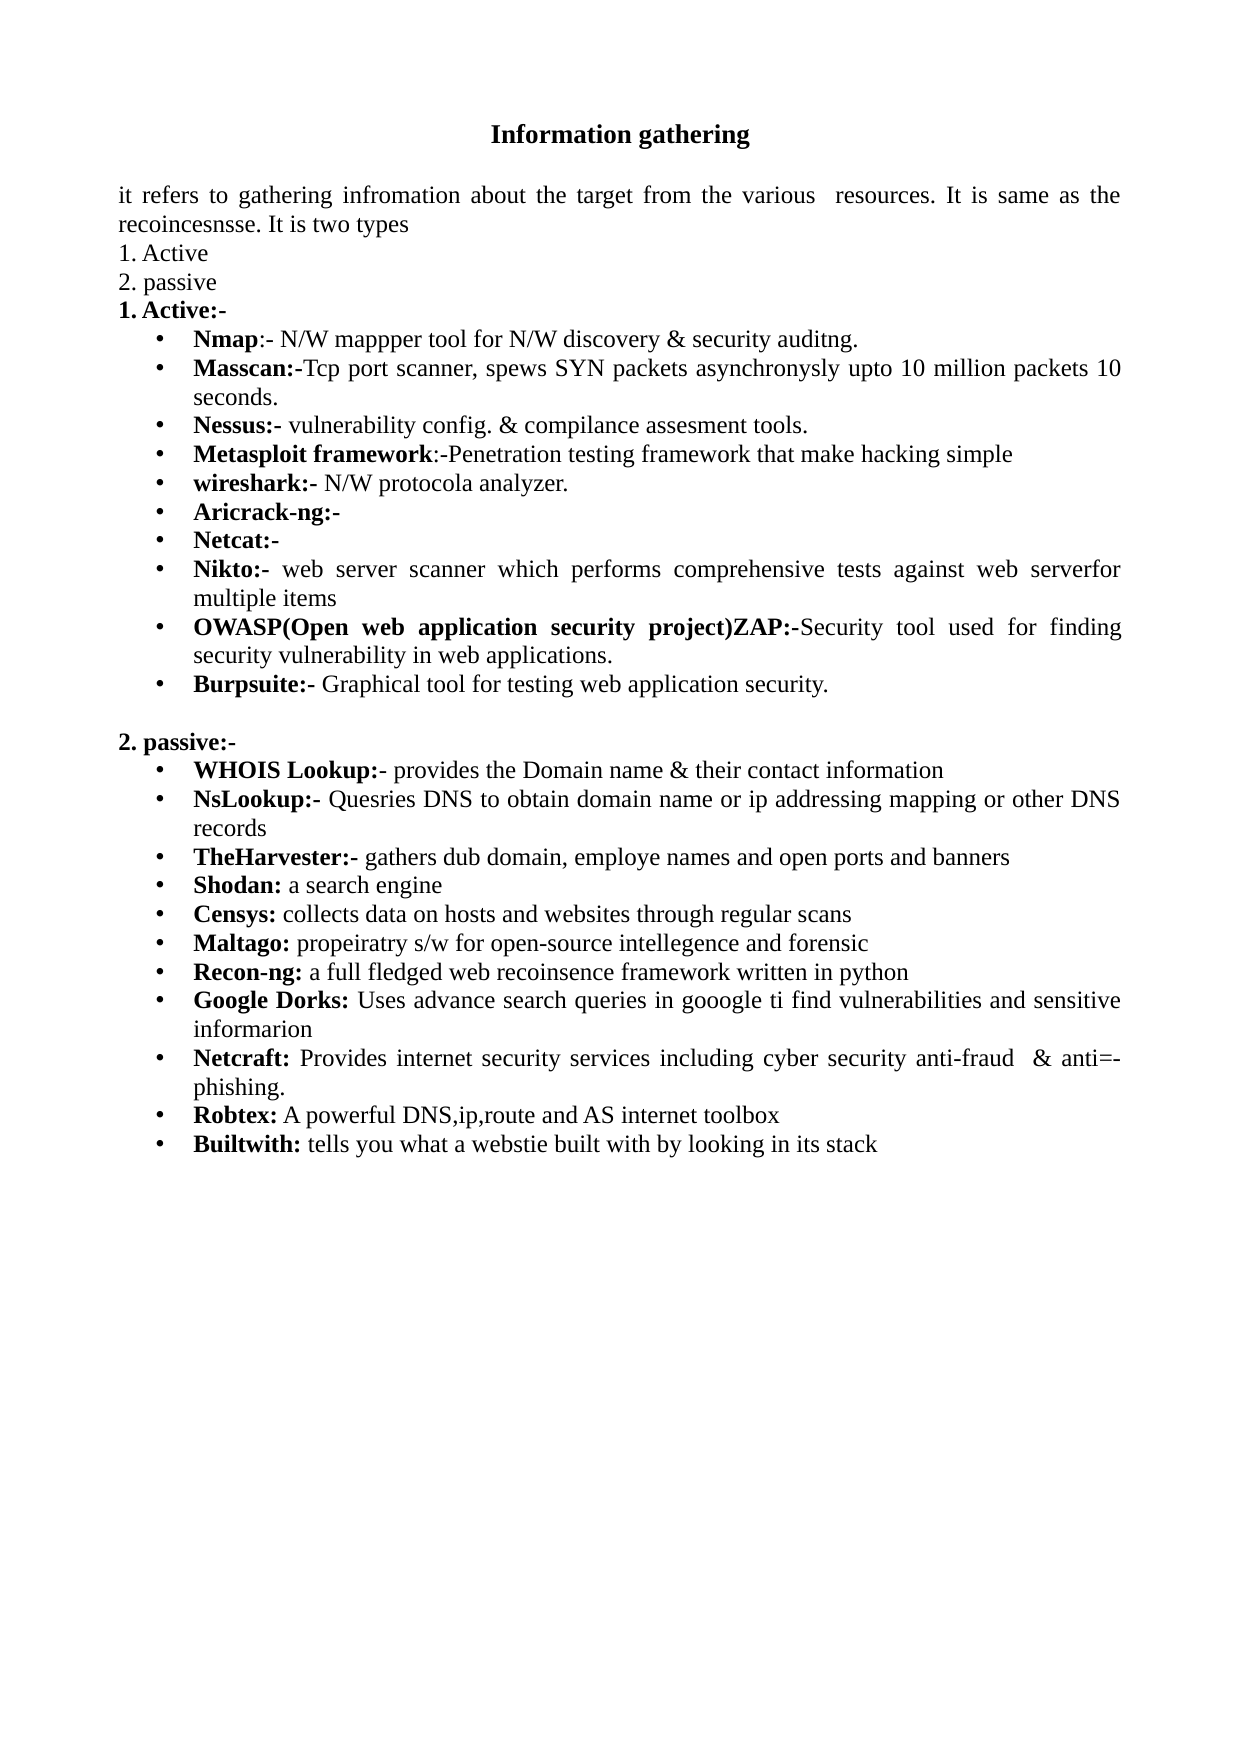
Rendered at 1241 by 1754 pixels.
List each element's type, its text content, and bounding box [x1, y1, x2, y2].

list Netcraft: Provides internet security services including cyber security anti-fraud & anti=-phishing. [156, 1043, 1122, 1100]
text 2. passive:- [118, 727, 1122, 755]
list Censys: collects data on hosts and websites through regular scans [156, 899, 1122, 928]
list Masscan:-Tcp port scanner, spews SYN packets asynchronysly upto 10 million packets 10 seconds. [156, 353, 1122, 410]
list Google Dorks: Uses advance search queries in gooogle ti find vulnerabilities and sensitive informarion [156, 985, 1122, 1043]
list Robtex: A powerful DNS,ip,route and AS internet toolbox [156, 1100, 1122, 1129]
list NsLookup:- Quesries DNS to obtain domain name or ip addressing mapping or other DNS records [156, 784, 1122, 842]
list Builtwith: tells you what a webstie built with by looking in its stack [156, 1129, 1122, 1158]
text it refers to gathering infromation about the target from the various resources. It is same as the recoincesnsse. It is two types [118, 180, 1122, 238]
list Nmap:- N/W mappper tool for N/W discovery & security auditng. [156, 324, 1122, 353]
text 2. passive [118, 267, 1122, 295]
text 1. Active:- [118, 295, 1122, 324]
list Nessus:- vulnerability config. & compilance assesment tools. [156, 410, 1122, 439]
list Nikto:- web server scanner which performs comprehensive tests against web serverfor multiple items [156, 554, 1122, 612]
list Metasploit framework:-Penetration testing framework that make hacking simple [156, 439, 1122, 468]
text 1. Active [118, 238, 1122, 267]
list Recon-ng: a full fledged web recoinsence framework written in python [156, 957, 1122, 985]
list Aricrack-ng:- [156, 497, 1122, 525]
list Shodan: a search engine [156, 870, 1122, 899]
list OWASP(Open web application security project)ZAP:-Security tool used for finding security vulnerability in web applications. [156, 612, 1122, 669]
list Maltago: propeiratry s/w for open-source intellegence and forensic [156, 928, 1122, 957]
list Burpsuite:- Graphical tool for testing web application security. [156, 669, 1122, 698]
text Information gathering [118, 118, 1122, 149]
list Netcat:- [156, 525, 1122, 554]
list wireshark:- N/W protocola analyzer. [156, 468, 1122, 497]
list TheHarvester:- gathers dub domain, employe names and open ports and banners [156, 842, 1122, 870]
list WHOIS Lookup:- provides the Domain name & their contact information [156, 755, 1122, 784]
